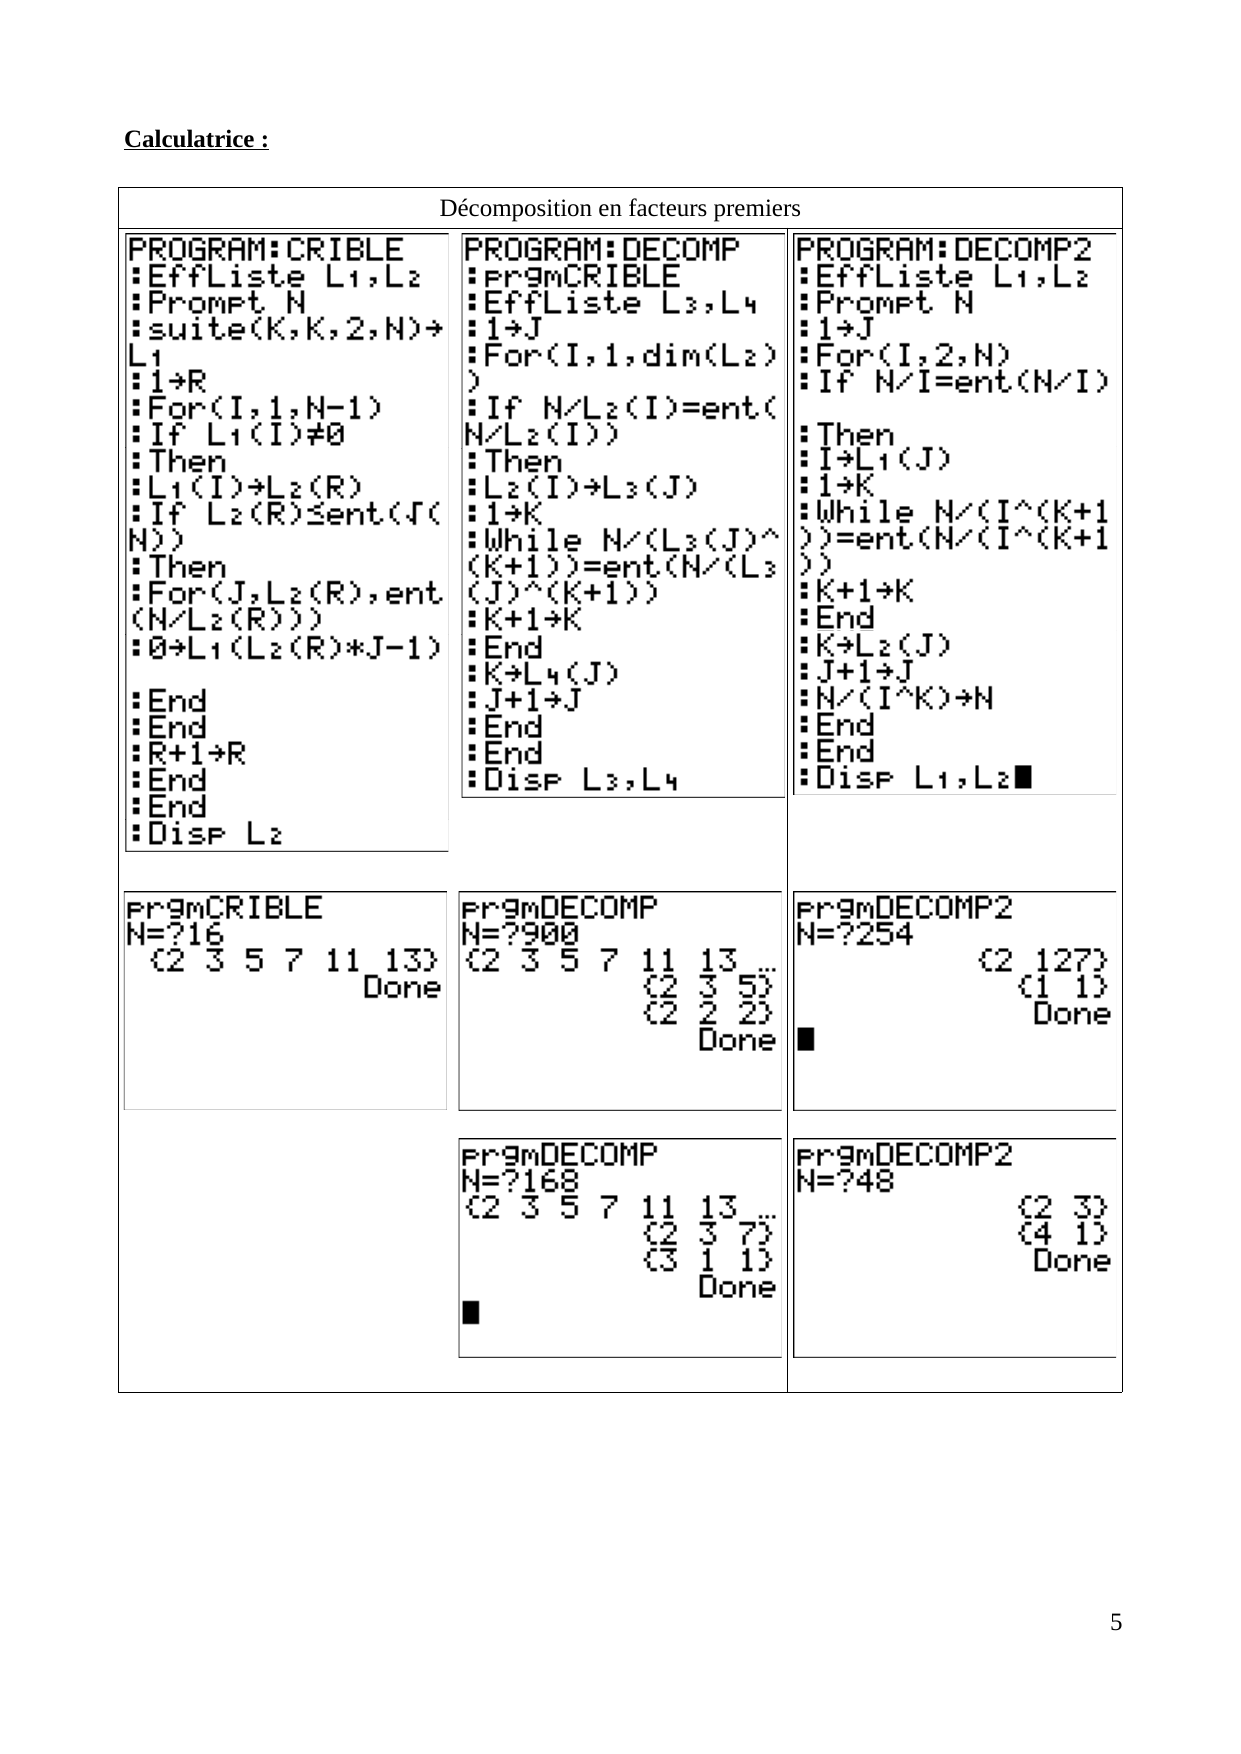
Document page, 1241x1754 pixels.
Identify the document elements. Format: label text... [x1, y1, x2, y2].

table_cell [119, 886, 453, 1392]
table_cell [119, 229, 453, 886]
table_cell [453, 229, 787, 886]
table_cell [788, 886, 1122, 1392]
table_header Calculatrice : [118, 118, 1122, 187]
table_cell [788, 229, 1122, 886]
table_cell Décomposition en facteurs premiers [119, 188, 1122, 227]
table_cell [453, 886, 787, 1392]
